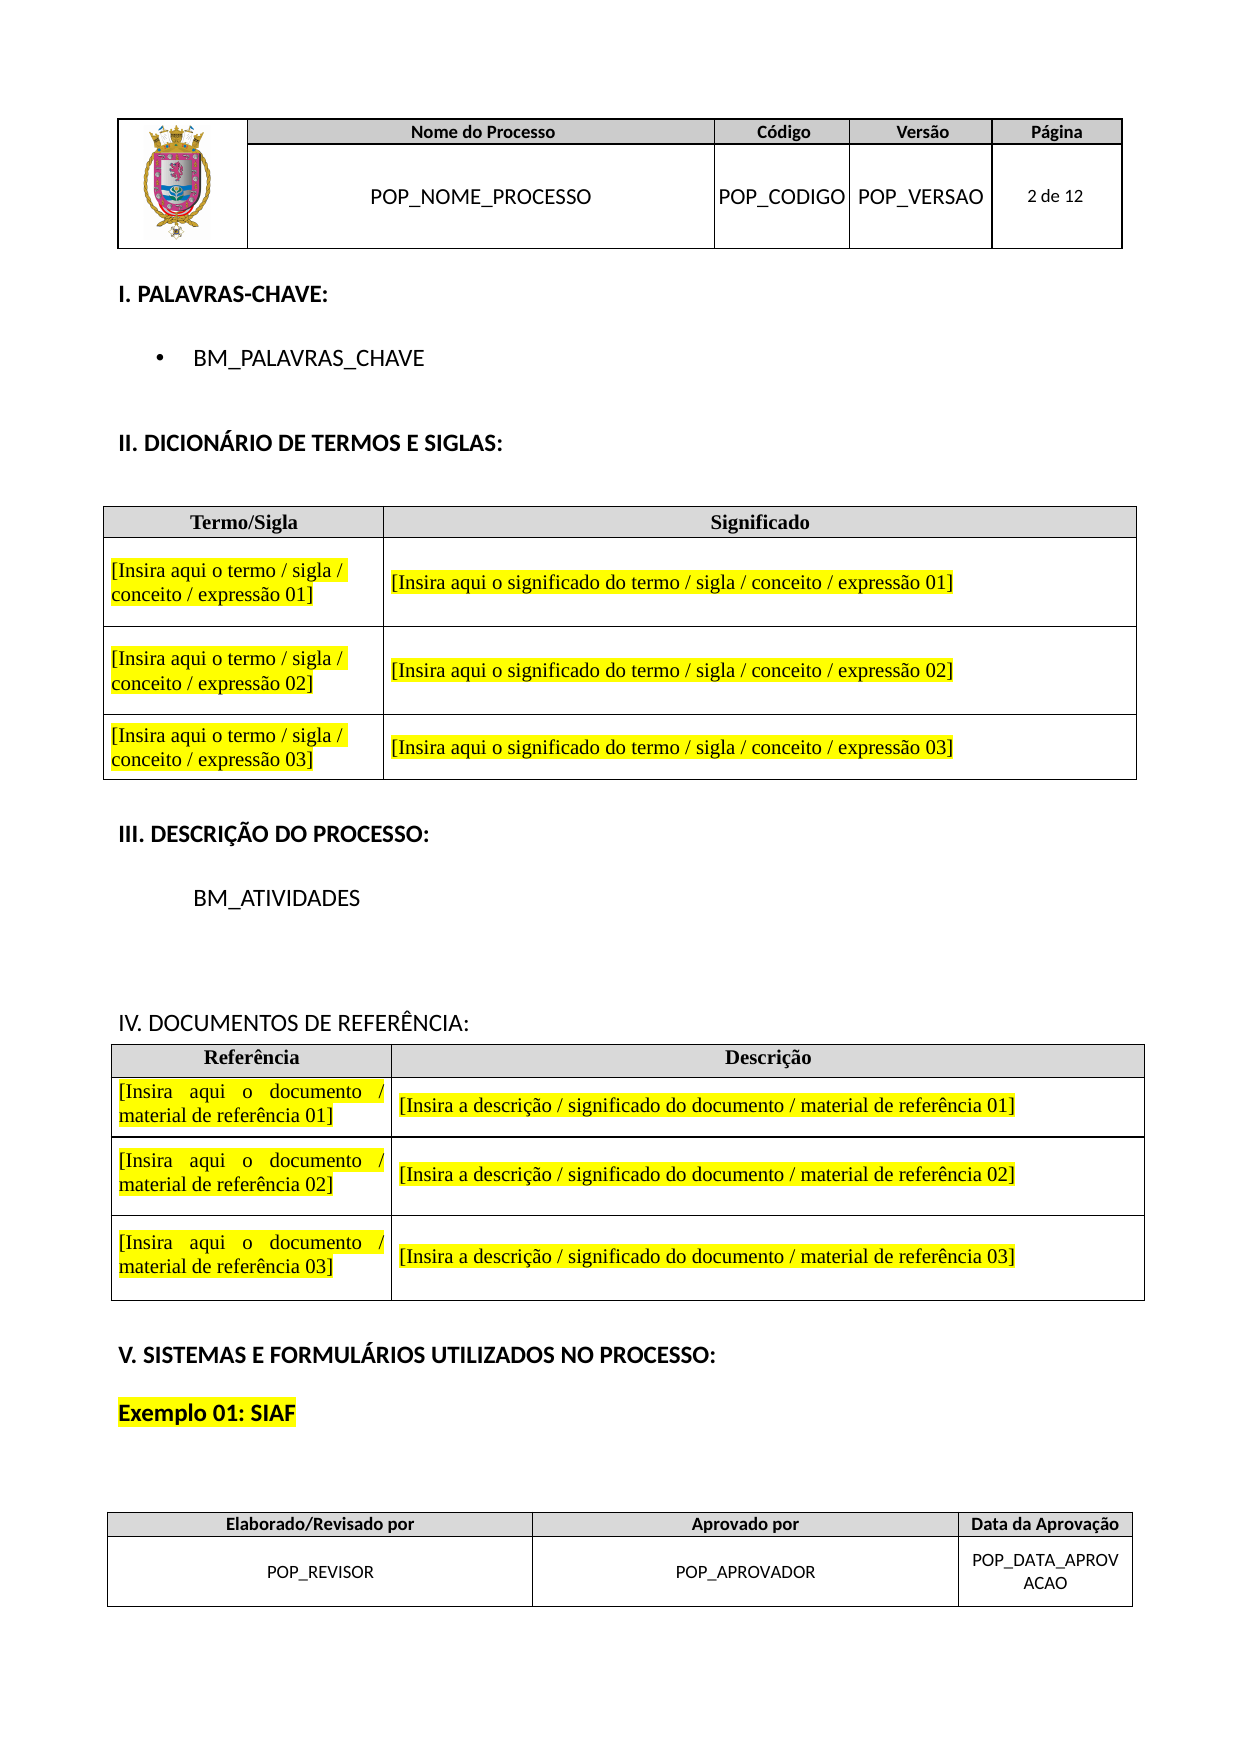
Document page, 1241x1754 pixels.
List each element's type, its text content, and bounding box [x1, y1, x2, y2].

table_cell [Insira aqui o significado do termo / sigla / conceito / expressão 02] [384, 627, 1136, 714]
table_header Descrição [392, 1045, 1144, 1077]
subtitle V. SISTEMAS E FORMULÁRIOS UTILIZADOS NO PROCESSO: [118, 1339, 1122, 1369]
table_cell [Insira aqui o termo / sigla / conceito / expressão 03] [104, 715, 383, 779]
subtitle II. DICIONÁRIO DE TERMOS E SIGLAS: [118, 427, 1122, 457]
table_header Referência [112, 1045, 391, 1077]
table_cell [Insira aqui o termo / sigla / conceito / expressão 02] [104, 627, 383, 714]
subtitle BM_PALAVRAS_CHAVE [156, 342, 1122, 373]
picture [143, 125, 211, 240]
table_header Significado [384, 507, 1136, 537]
subtitle BM_ATIVIDADES [156, 882, 1122, 912]
table_cell [Insira aqui o documento / material de referência 03] [112, 1216, 391, 1300]
table_cell [Insira aqui o documento / material de referência 02] [112, 1138, 391, 1215]
table_cell [Insira aqui o documento / material de referência 01] [112, 1078, 391, 1136]
subtitle IV. DOCUMENTOS DE REFERÊNCIA: [118, 1007, 1122, 1038]
table_cell [Insira a descrição / significado do documento / material de referência 02] [392, 1138, 1144, 1215]
list Exemplo 01: SIAF [118, 1397, 1122, 1427]
subtitle III. DESCRIÇÃO DO PROCESSO: [118, 818, 1122, 848]
table_cell [Insira a descrição / significado do documento / material de referência 03] [392, 1216, 1144, 1300]
subtitle I. PALAVRAS-CHAVE: [118, 278, 1122, 308]
table_header Termo/Sigla [104, 507, 383, 537]
table_cell [Insira aqui o significado do termo / sigla / conceito / expressão 01] [384, 538, 1136, 626]
table_cell [Insira a descrição / significado do documento / material de referência 01] [392, 1078, 1144, 1136]
table_cell [Insira aqui o termo / sigla / conceito / expressão 01] [104, 538, 383, 626]
table_cell [Insira aqui o significado do termo / sigla / conceito / expressão 03] [384, 715, 1136, 779]
